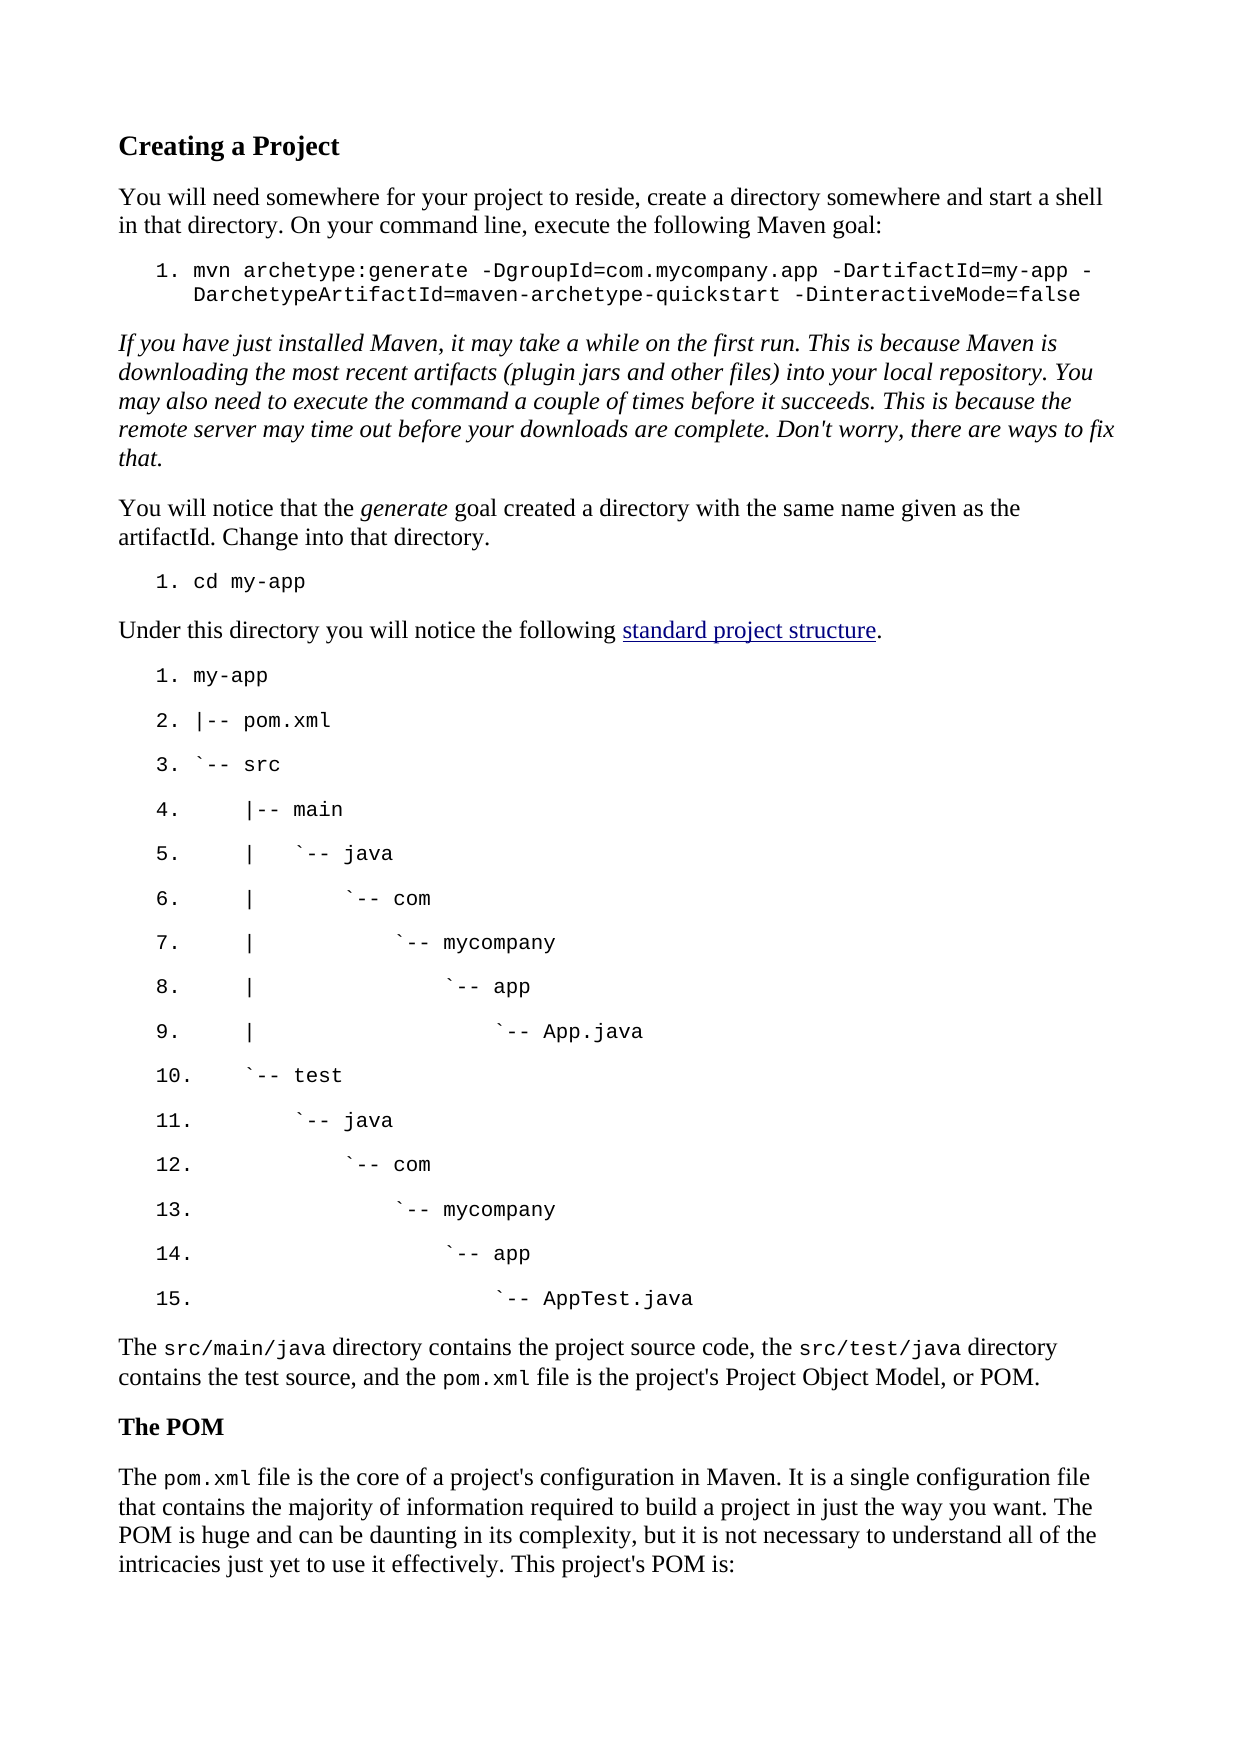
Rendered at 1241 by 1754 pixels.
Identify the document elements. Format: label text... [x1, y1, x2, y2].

list `-- com [156, 1154, 1122, 1178]
text The POM [118, 1412, 1122, 1441]
list cd my-app [156, 571, 1122, 595]
list |-- pom.xml [156, 710, 1122, 733]
list `-- mycompany [156, 1199, 1122, 1223]
text Under this directory you will notice the following standard project structure. [118, 616, 1122, 644]
text You will notice that the generate goal created a directory with the same name given as the artifactId. Change into that directory. [118, 493, 1122, 550]
list |-- main [156, 799, 1122, 822]
list | `-- app [156, 977, 1122, 1000]
list `-- AppTest.java [156, 1288, 1122, 1312]
list | `-- mycompany [156, 932, 1122, 956]
text If you have just installed Maven, it may take a while on the first run. This is because Maven is downloading the most recent artifacts (plugin jars and other files) into your local repository. You may also need to execute the command a couple of times before it succeeds. This is because the remote server may time out before your downloads are complete. Don't worry, there are ways to fix that. [118, 328, 1122, 472]
list | `-- com [156, 888, 1122, 911]
text The pom.xml file is the core of a project's configuration in Maven. It is a single configuration file that contains the majority of information required to build a project in just the way you want. The POM is huge and can be daunting in its complexity, but it is not necessary to understand all of the intricacies just yet to use it effectively. This project's POM is: [118, 1462, 1122, 1578]
list | `-- App.java [156, 1021, 1122, 1045]
list | `-- java [156, 843, 1122, 867]
list `-- java [156, 1110, 1122, 1134]
list `-- src [156, 754, 1122, 778]
list `-- test [156, 1066, 1122, 1089]
text Creating a Project [118, 128, 1122, 161]
list `-- app [156, 1243, 1122, 1267]
text The src/main/java directory contains the project source code, the src/test/java directory contains the test source, and the pom.xml file is the project's Project Object Model, or POM. [118, 1332, 1122, 1392]
list my-app [156, 665, 1122, 689]
text You will need somewhere for your project to reside, create a directory somewhere and start a shell in that directory. On your command line, execute the following Maven goal: [118, 182, 1122, 239]
list mvn archetype:generate -DgroupId=com.mycompany.app -DartifactId=my-app -DarchetypeArtifactId=maven-archetype-quickstart -DinteractiveMode=false [156, 260, 1122, 307]
